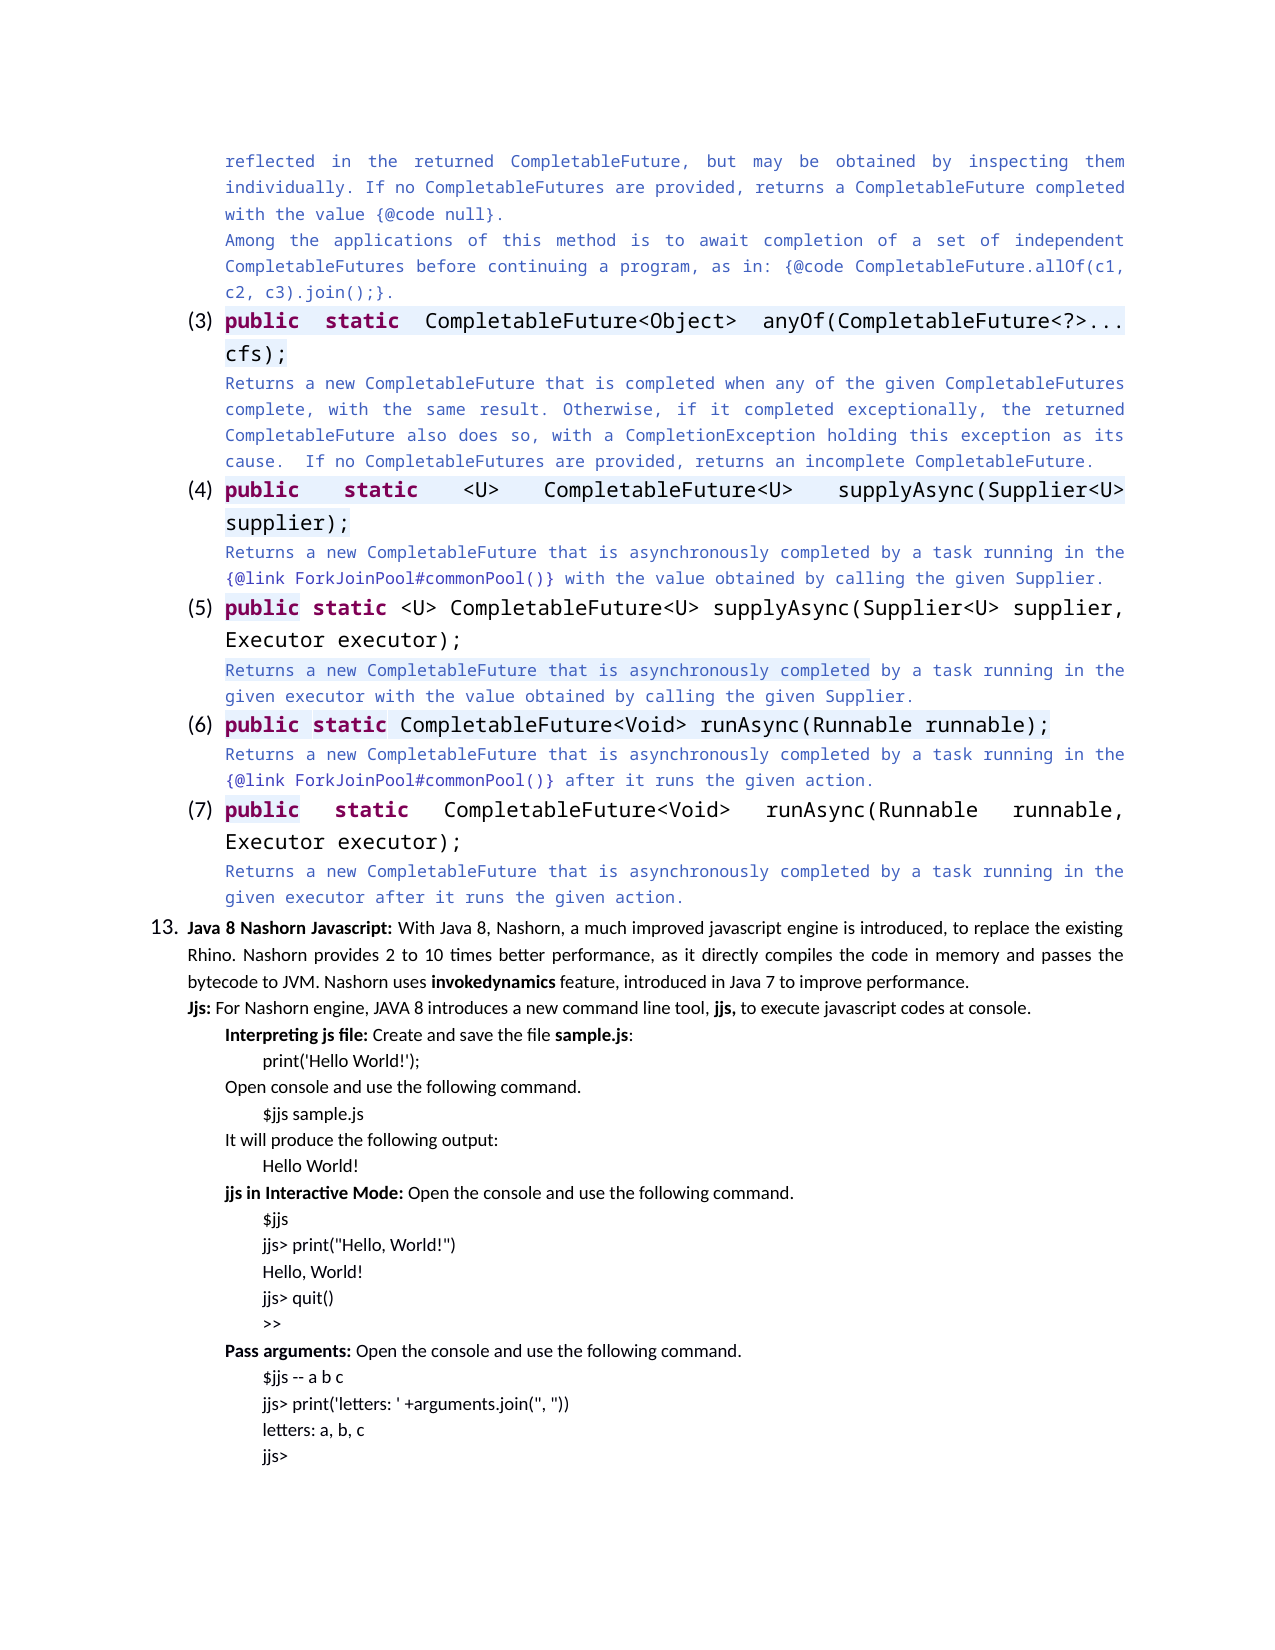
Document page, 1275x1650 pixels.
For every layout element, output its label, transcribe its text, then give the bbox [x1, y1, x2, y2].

list Interpreting js file: Create and save the file sample.js: [187, 1023, 1125, 1046]
list $jjs -- a b c [225, 1365, 1125, 1388]
list $jjs [225, 1207, 1125, 1230]
list Hello World! [225, 1154, 1125, 1177]
list Open console and use the following command. [187, 1075, 1125, 1098]
list Hello, World! [225, 1260, 1125, 1283]
list public static CompletableFuture<Void> runAsync(Runnable runnable); [187, 710, 1125, 739]
list >> [225, 1313, 1125, 1336]
list $jjs sample.js [225, 1102, 1125, 1125]
list Returns a new CompletableFuture that is asynchronously completed by a task running in the {@link ForkJoinPool#commonPool()} after it runs the given action. [187, 743, 1125, 792]
list Returns a new CompletableFuture that is asynchronously completed by a task running in the given executor with the value obtained by calling the given Supplier. [187, 658, 1125, 707]
list public static <U> CompletableFuture<U> supplyAsync(Supplier<U> supplier, Executor executor); [187, 593, 1125, 654]
list public static CompletableFuture<Void> runAsync(Runnable runnable, Executor executor); [187, 795, 1125, 856]
list public static <U> CompletableFuture<U> supplyAsync(Supplier<U> supplier); [187, 476, 1125, 537]
list reflected in the returned CompletableFuture, but may be obtained by inspecting them individually. If no CompletableFutures are provided, returns a CompletableFuture completed with the value {@code null}. [187, 150, 1125, 225]
list Returns a new CompletableFuture that is completed when any of the given CompletableFutures complete, with the same result. Otherwise, if it completed exceptionally, the returned CompletableFuture also does so, with a CompletionException holding this exception as its cause. If no CompletableFutures are provided, returns an incomplete CompletableFuture. [187, 371, 1125, 472]
list jjs> print('letters: ' +arguments.join(", ")) [225, 1392, 1125, 1414]
list Returns a new CompletableFuture that is asynchronously completed by a task running in the given executor after it runs the given action. [187, 860, 1125, 909]
list jjs> [225, 1444, 1125, 1467]
list public static CompletableFuture<Object> anyOf(CompletableFuture<?>... cfs); [187, 306, 1125, 367]
list jjs in Interactive Mode: Open the console and use the following command. [187, 1181, 1125, 1204]
list Returns a new CompletableFuture that is asynchronously completed by a task running in the {@link ForkJoinPool#commonPool()} with the value obtained by calling the given Supplier. [187, 541, 1125, 589]
list Java 8 Nashorn Javascript: With Java 8, Nashorn, a much improved javascript engine is introduced, to replace the existing Rhino. Nashorn provides 2 to 10 times better performance, as it directly compiles the code in memory and passes the bytecode to JVM. Nashorn uses invokedynamics feature, introduced in Java 7 to improve performance. [150, 912, 1125, 993]
list jjs> quit() [225, 1286, 1125, 1309]
list Among the applications of this method is to await completion of a set of independent CompletableFutures before continuing a program, as in: {@code CompletableFuture.allOf(c1, c2, c3).join();}. [187, 228, 1125, 303]
list letters: a, b, c [225, 1418, 1125, 1441]
list Jjs: For Nashorn engine, JAVA 8 introduces a new command line tool, jjs, to execute javascript codes at console. [150, 996, 1125, 1019]
list It will produce the following output: [187, 1128, 1125, 1151]
list Pass arguments: Open the console and use the following command. [187, 1339, 1125, 1362]
list jjs> print("Hello, World!") [225, 1233, 1125, 1256]
list print('Hello World!'); [225, 1049, 1125, 1072]
